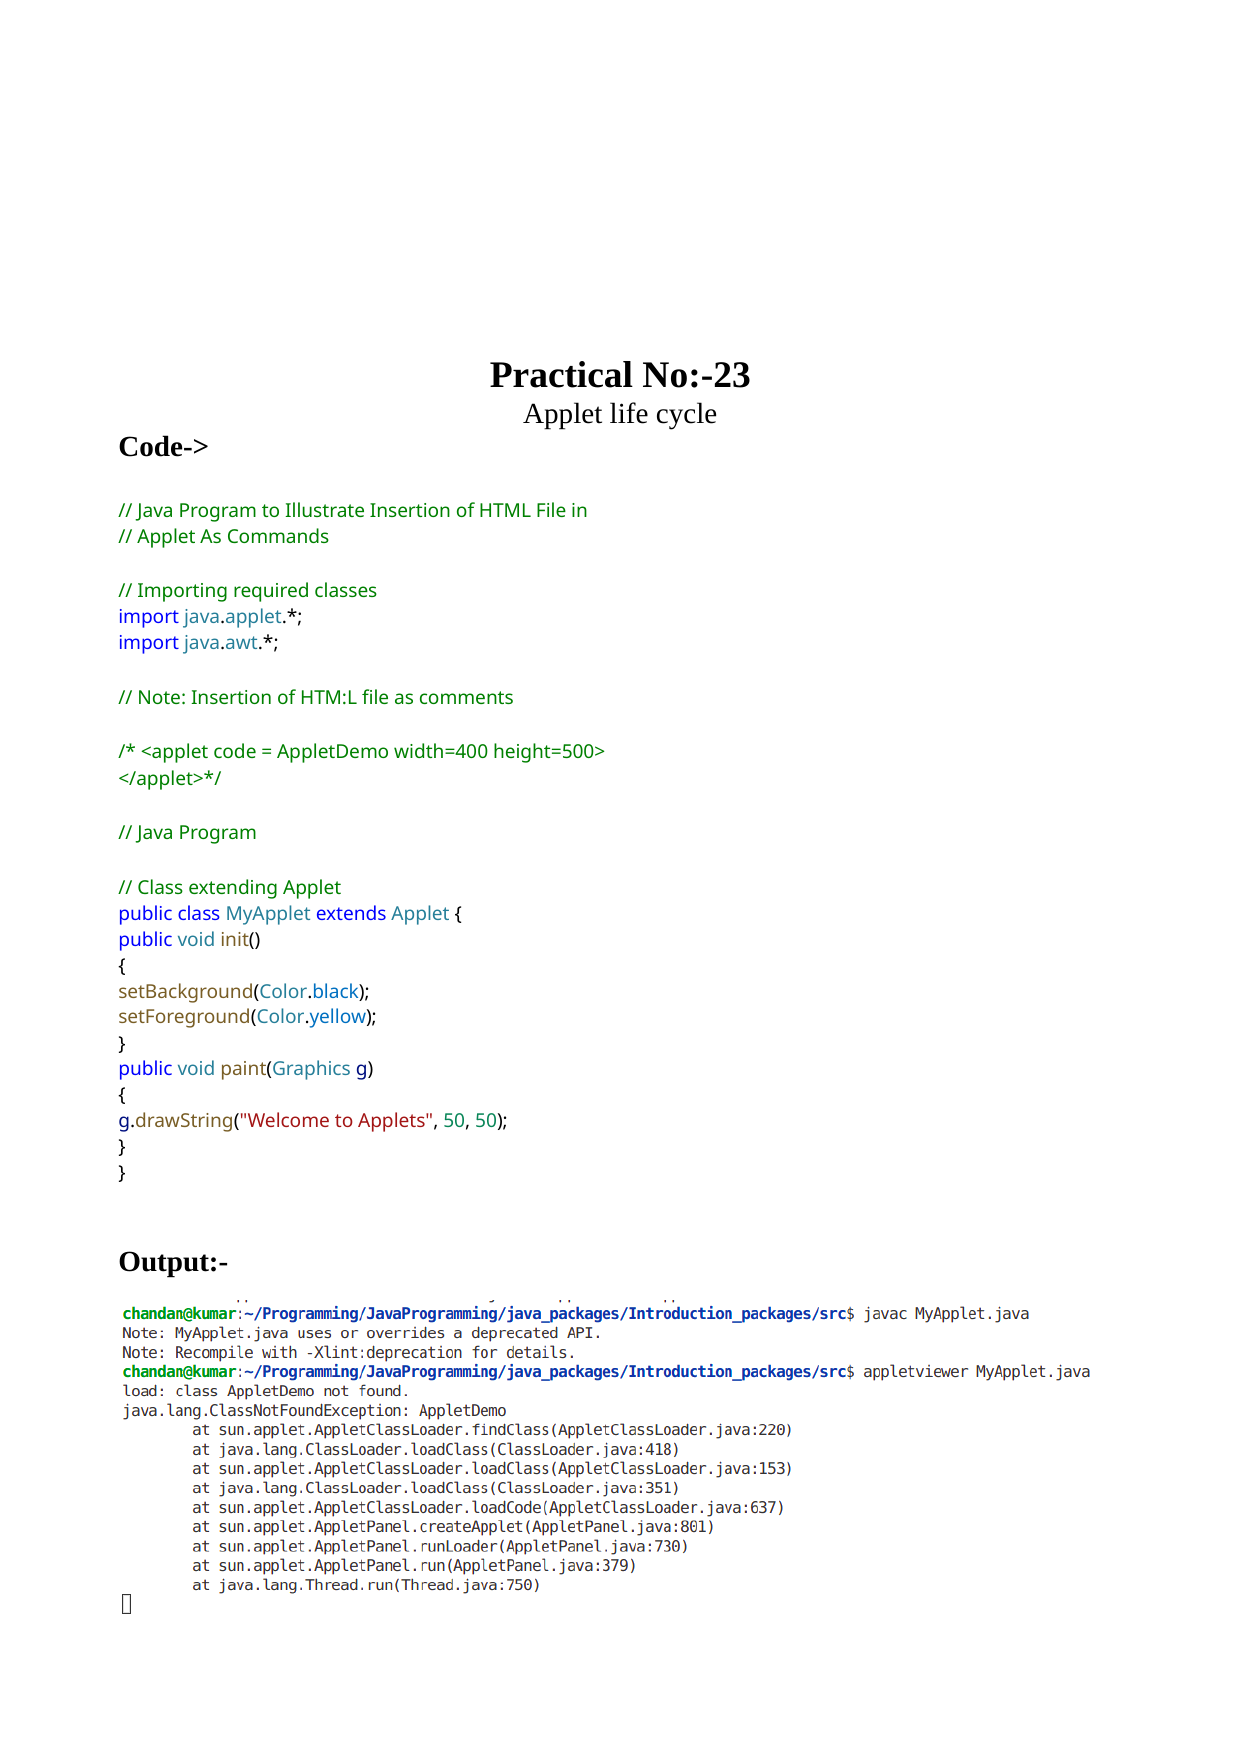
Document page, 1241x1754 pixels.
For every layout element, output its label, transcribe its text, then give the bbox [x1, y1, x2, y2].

text } [118, 1159, 1122, 1185]
text import java.awt.*; [118, 629, 1122, 655]
text public class MyApplet extends Applet { [118, 900, 1122, 926]
text setBackground(Color.black); [118, 978, 1122, 1003]
text Code-> [118, 429, 1122, 463]
text // Class extending Applet [118, 874, 1122, 900]
text /* <applet code = AppletDemo width=400 height=500> [118, 738, 1122, 764]
text public void init() [118, 926, 1122, 952]
text // Importing required classes [118, 577, 1122, 603]
text g.drawString("Welcome to Applets", 50, 50); [118, 1107, 1122, 1133]
text { [118, 1081, 1122, 1107]
text // Java Program [118, 819, 1122, 845]
text } [118, 1029, 1122, 1055]
text // Applet As Commands [118, 523, 1122, 548]
text Applet life cycle [118, 396, 1122, 429]
text public void paint(Graphics g) [118, 1055, 1122, 1081]
text Output:- [118, 1244, 1122, 1278]
text Practical No:-23 [118, 353, 1122, 396]
text } [118, 1133, 1122, 1159]
text // Note: Insertion of HTM:L file as comments [118, 684, 1122, 710]
text </applet>*/ [118, 764, 1122, 790]
text import java.applet.*; [118, 603, 1122, 629]
picture [118, 1300, 1123, 1615]
text { [118, 952, 1122, 978]
text // Java Program to Illustrate Insertion of HTML File in [118, 497, 1122, 523]
text setForeground(Color.yellow); [118, 1003, 1122, 1029]
